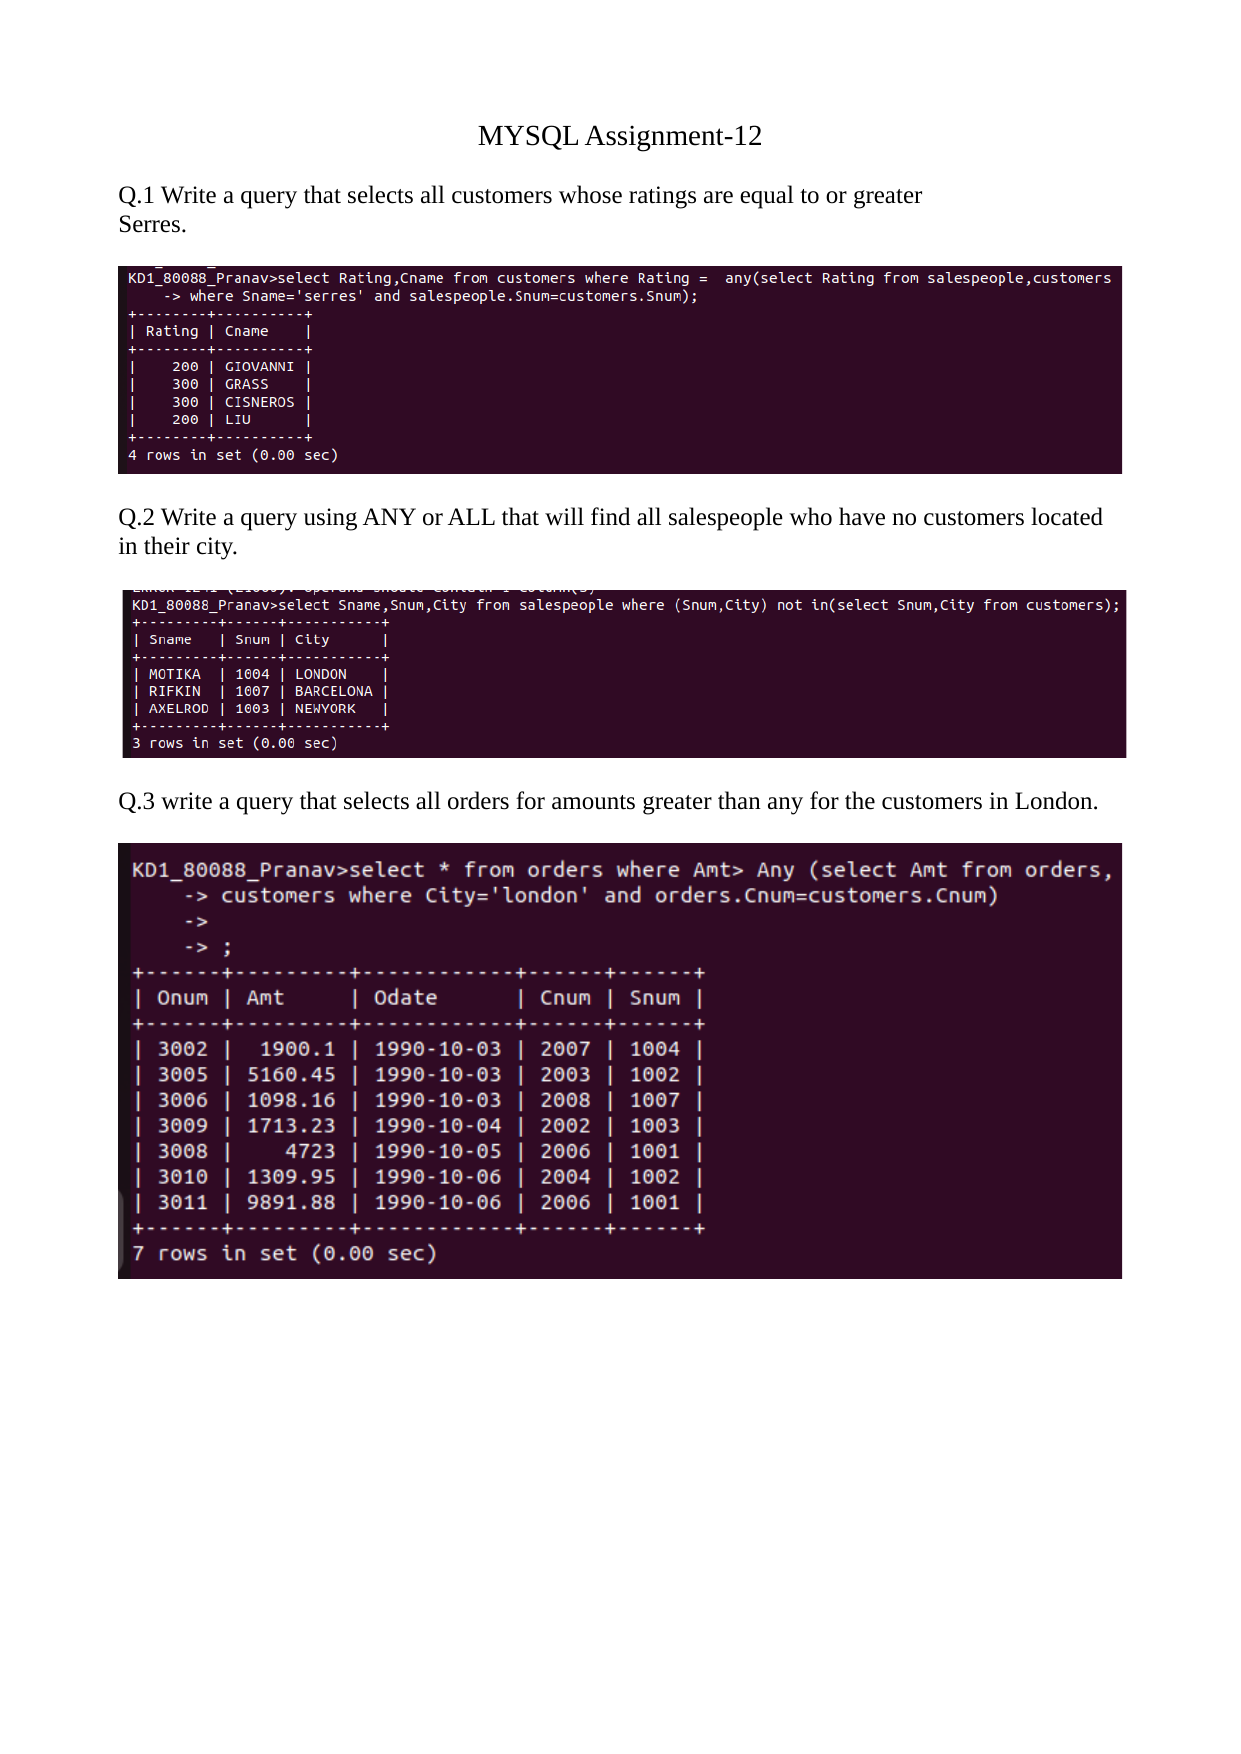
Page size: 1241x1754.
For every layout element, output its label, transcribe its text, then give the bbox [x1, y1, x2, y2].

picture [118, 843, 1123, 1279]
text Q.3 write a query that selects all orders for amounts greater than any for the customers in London. [118, 786, 1122, 815]
picture [118, 266, 1123, 474]
text Q.2 Write a query using ANY or ALL that will find all salespeople who have no customers located in their city. [118, 502, 1122, 559]
text Q.1 Write a query that selects all customers whose ratings are equal to or greater [118, 180, 1122, 209]
text MYSQL Assignment-12 [118, 118, 1122, 152]
picture [122, 590, 1127, 758]
text Serres. [118, 209, 1122, 238]
